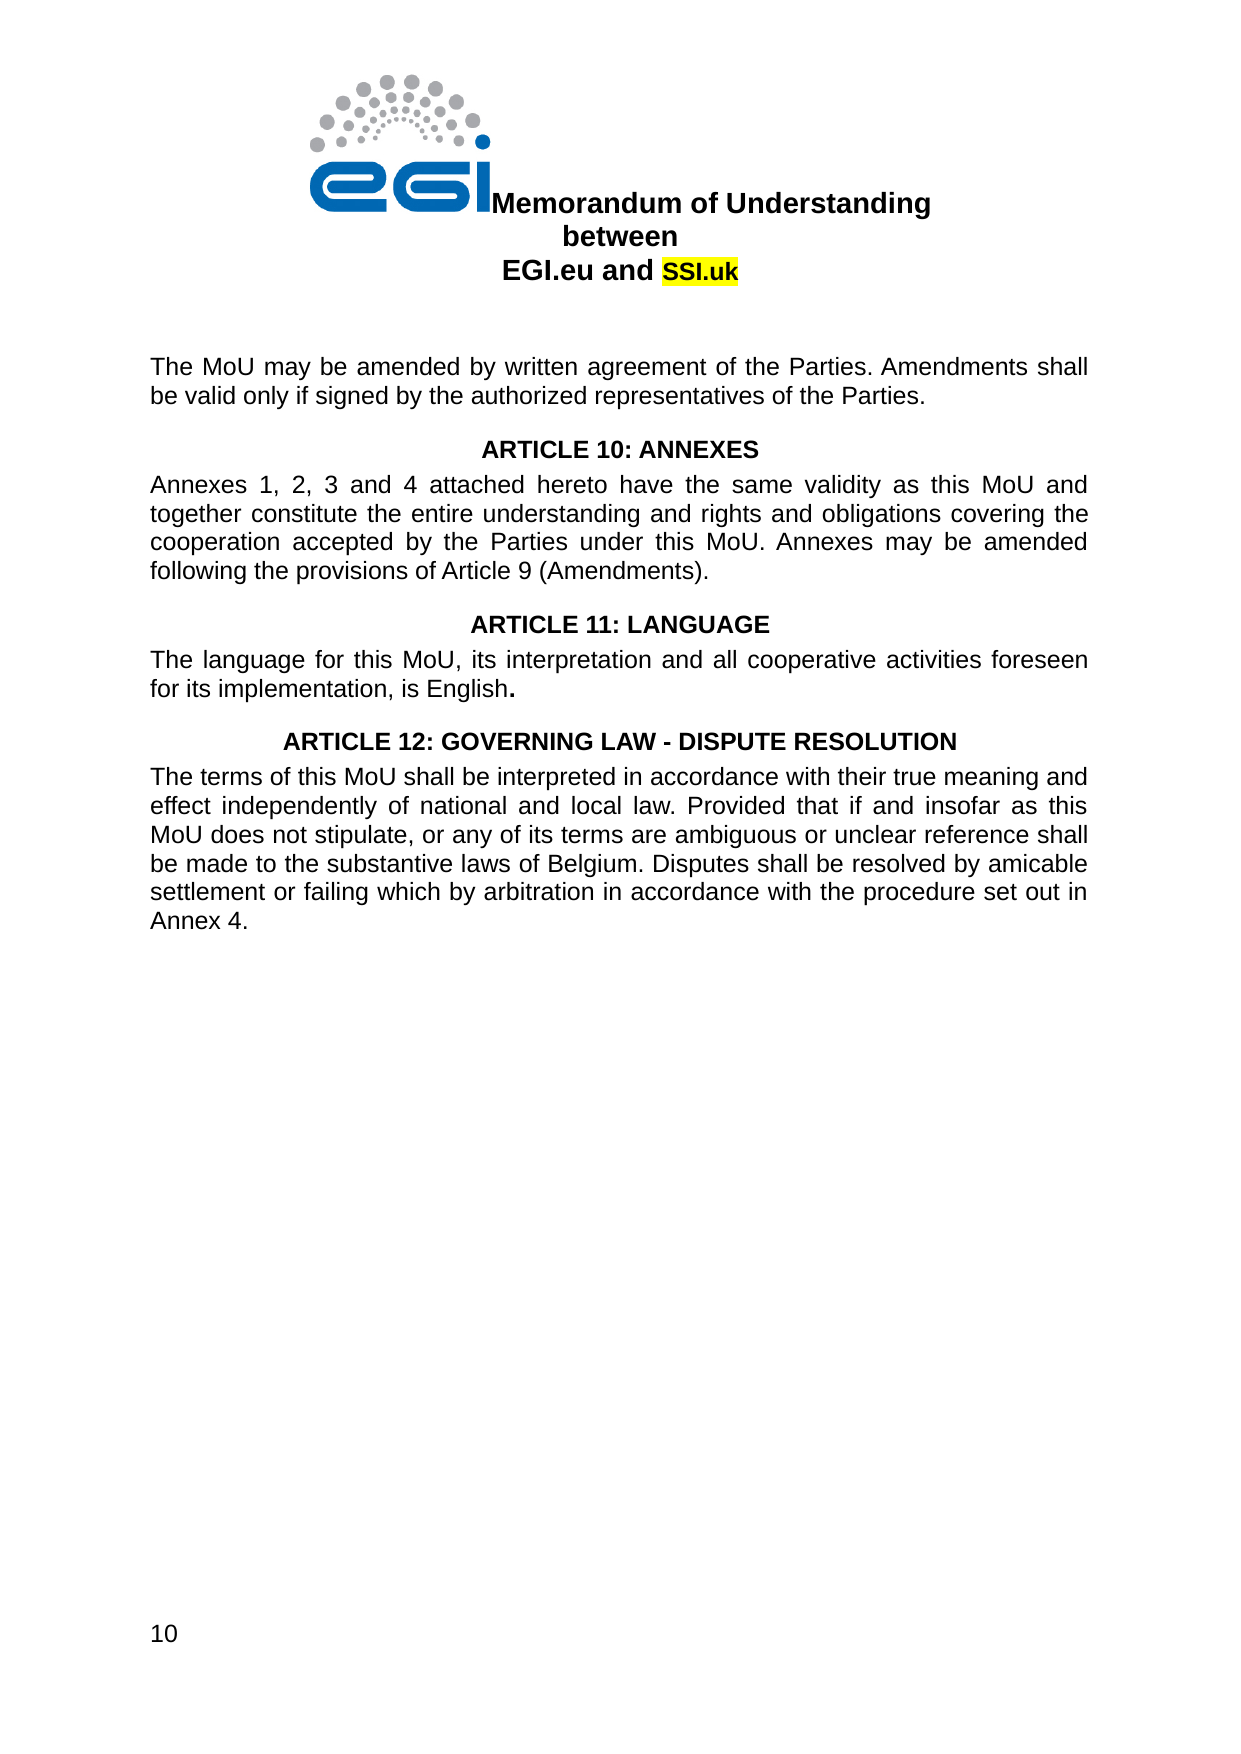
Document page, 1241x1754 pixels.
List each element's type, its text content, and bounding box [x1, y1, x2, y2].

text Annexes 1, 2, 3 and 4 attached hereto have the same validity as this MoU and together constitute the entire understanding and rights and obligations covering the cooperation accepted by the Parties under this MoU. Annexes may be amended following the provisions of Article 9 (Amendments). [150, 470, 1090, 585]
picture [308, 73, 492, 214]
text The language for this MoU, its interpretation and all cooperative activities foreseen for its implementation, is English. [150, 645, 1090, 702]
subtitle Article 10: Annexes [150, 435, 1090, 464]
subtitle Article 11: Language [150, 610, 1090, 639]
text The terms of this MoU shall be interpreted in accordance with their true meaning and effect independently of national and local law. Provided that if and insofar as this MoU does not stipulate, or any of its terms are ambiguous or unclear reference shall be made to the substantive laws of Belgium. Disputes shall be resolved by amicable settlement or failing which by arbitration in accordance with the procedure set out in Annex 4. [150, 762, 1090, 935]
subtitle Article 12: Governing Law - Dispute resolution [150, 727, 1090, 756]
text The MoU may be amended by written agreement of the Parties. Amendments shall be valid only if signed by the authorized representatives of the Parties. [150, 352, 1090, 410]
